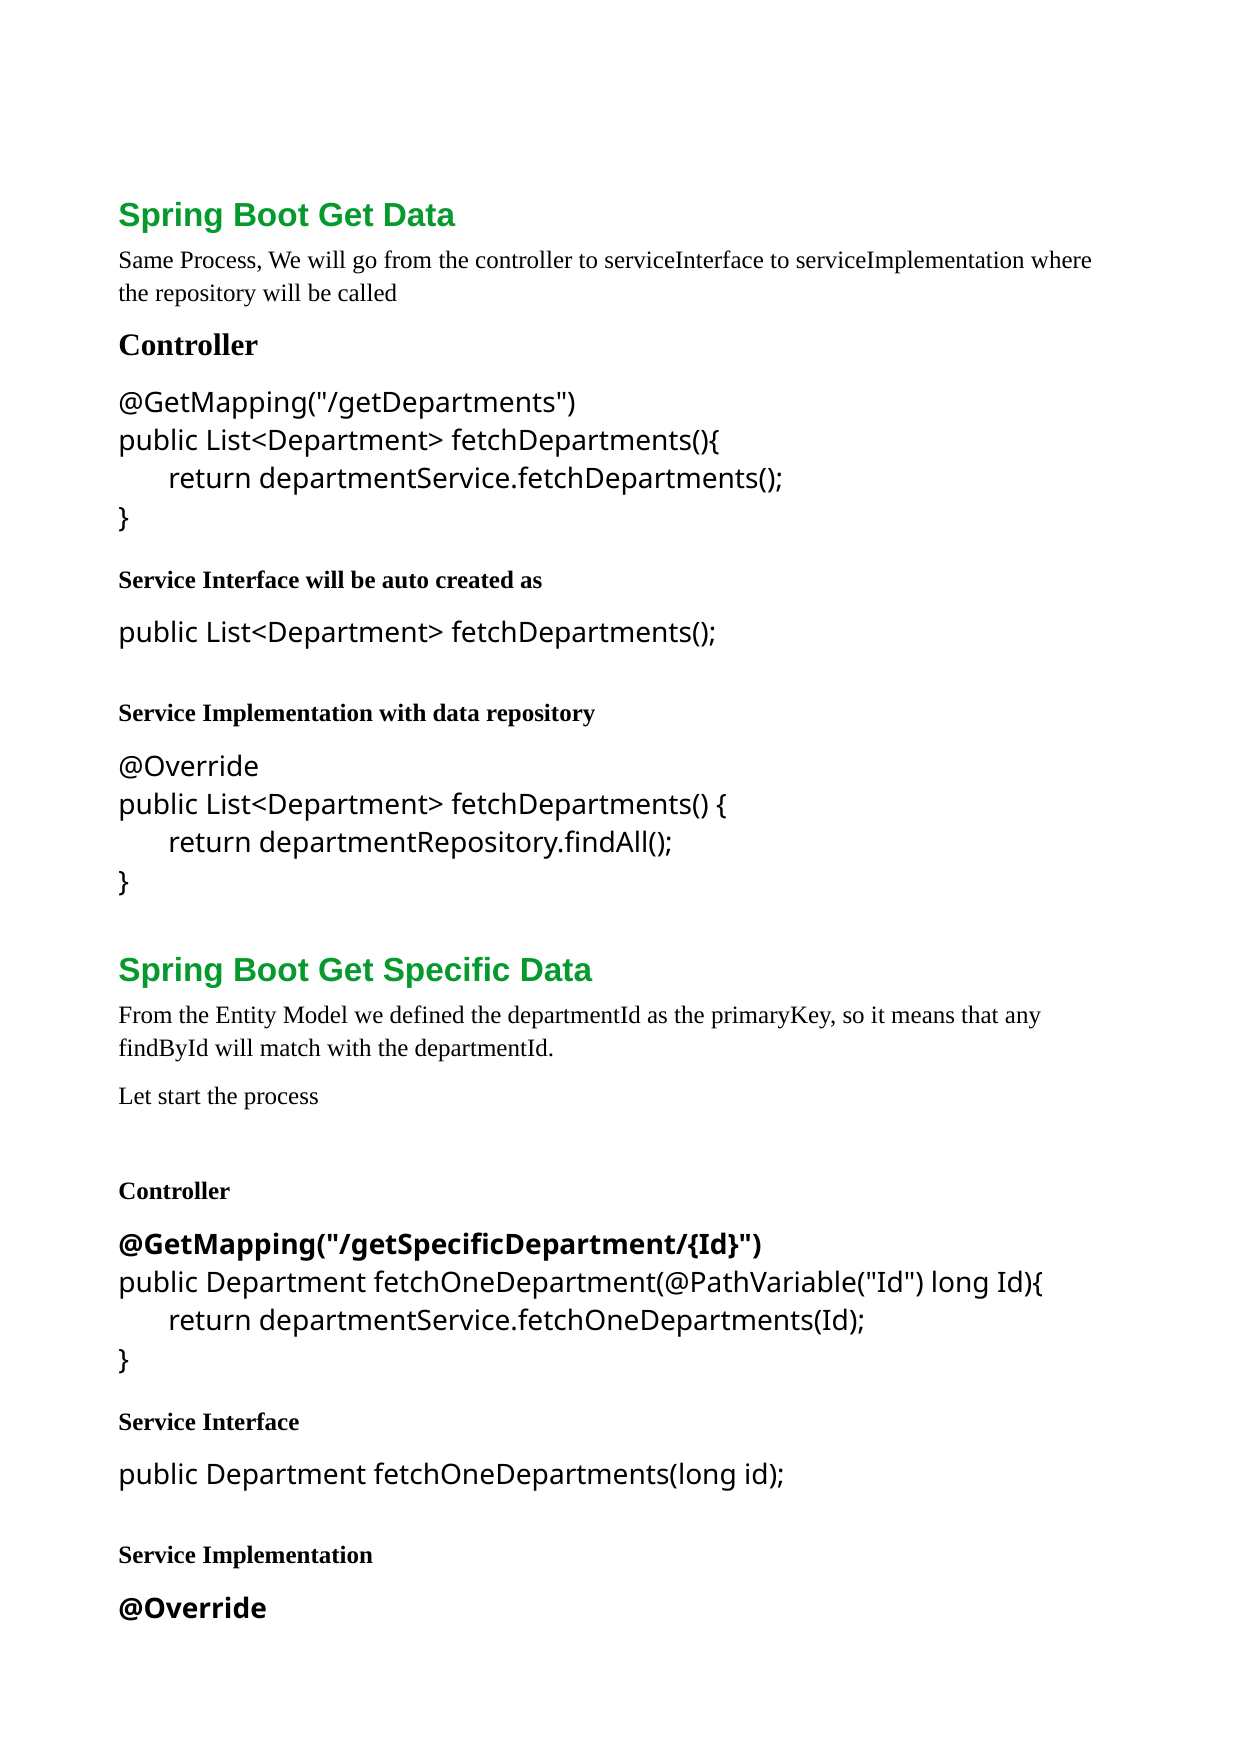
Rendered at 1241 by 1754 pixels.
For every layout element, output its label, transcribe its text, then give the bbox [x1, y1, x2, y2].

text return departmentService.fetchDepartments(); [118, 459, 1122, 497]
text Service Interface will be auto created as [118, 565, 1122, 593]
text public List<Department> fetchDepartments(); [118, 612, 1122, 651]
text } [118, 497, 1122, 535]
text } [118, 1339, 1122, 1377]
text public List<Department> fetchDepartments() { [118, 784, 1122, 823]
text @Override [118, 1588, 1122, 1626]
text return departmentRepository.findAll(); [118, 823, 1122, 861]
text @Override [118, 746, 1122, 784]
text public Department fetchOneDepartment(@PathVariable("Id") long Id){ [118, 1262, 1122, 1301]
text Controller [118, 1176, 1122, 1205]
text public List<Department> fetchDepartments(){ [118, 420, 1122, 459]
text } [118, 861, 1122, 899]
text Same Process, We will go from the controller to serviceInterface to serviceImplementation where the repository will be called [118, 246, 1122, 307]
text public Department fetchOneDepartments(long id); [118, 1454, 1122, 1493]
text Service Interface [118, 1407, 1122, 1436]
text From the Entity Model we defined the departmentId as the primaryKey, so it means that any findById will match with the departmentId. [118, 1001, 1122, 1062]
text @GetMapping("/getDepartments") [118, 382, 1122, 420]
subtitle Spring Boot Get Data [118, 194, 1122, 233]
text Service Implementation [118, 1540, 1122, 1569]
text @GetMapping("/getSpecificDepartment/{Id}") [118, 1224, 1122, 1262]
subtitle Spring Boot Get Specific Data [118, 949, 1122, 988]
text return departmentService.fetchOneDepartments(Id); [118, 1301, 1122, 1339]
text Service Implementation with data repository [118, 698, 1122, 727]
text Let start the process [118, 1081, 1122, 1110]
text Controller [118, 326, 1122, 362]
